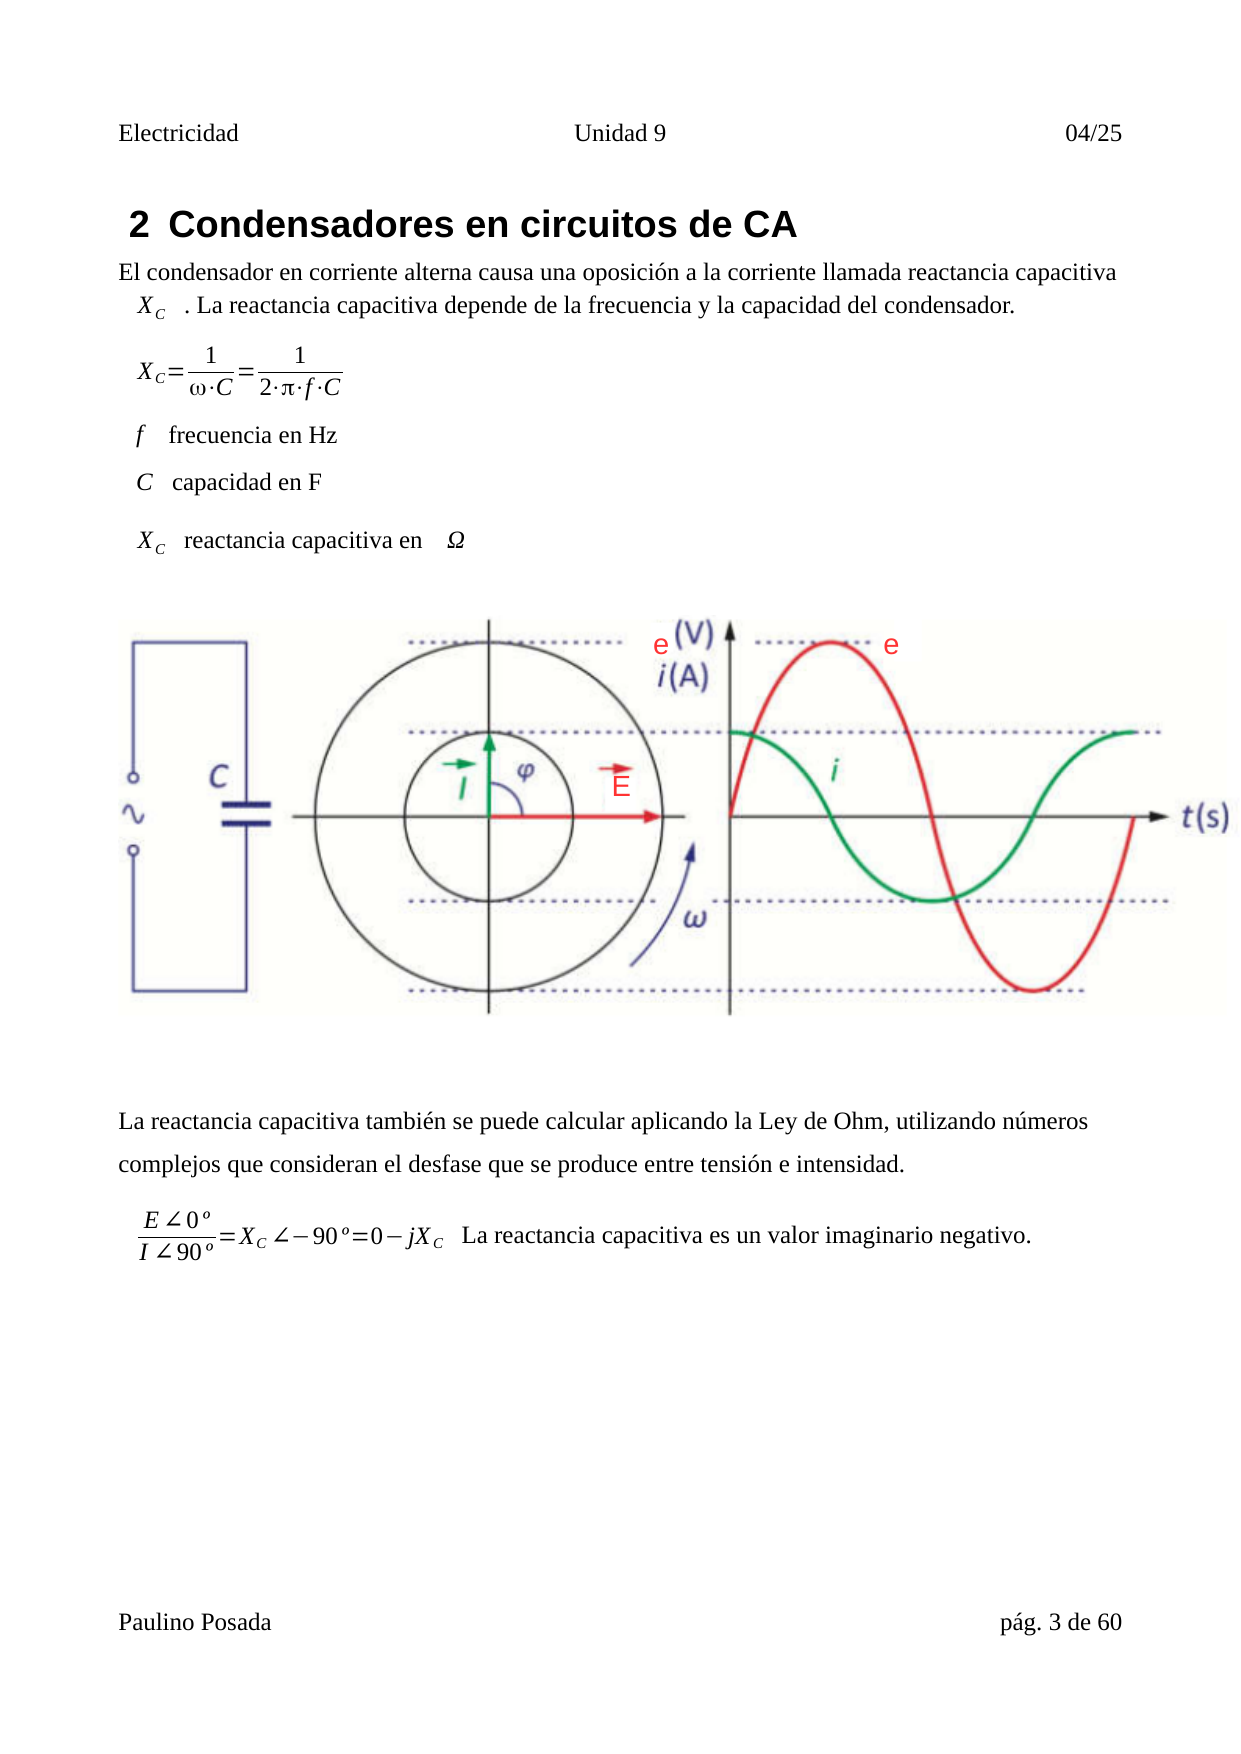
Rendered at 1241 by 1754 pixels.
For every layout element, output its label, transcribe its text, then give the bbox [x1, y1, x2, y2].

text El condensador en corriente alterna causa una oposición a la corriente llamada reactancia capacitiva. La reactancia capacitiva depende de la frecuencia y la capacidad del condensador. [118, 257, 1122, 323]
picture [118, 615, 1241, 1017]
text La reactancia capacitiva es un valor imaginario negativo. [118, 1207, 1122, 1266]
text La reactancia capacitiva también se puede calcular aplicando la Ley de Ohm, utilizando números complejos que consideran el desfase que se produce entre tensión e intensidad. [118, 1106, 1122, 1178]
text reactancia capacitiva en [118, 525, 1122, 558]
text frecuencia en Hz [118, 420, 1122, 449]
text capacidad en F [118, 467, 1122, 496]
subtitle Condensadores en circuitos de CA [118, 201, 1122, 245]
